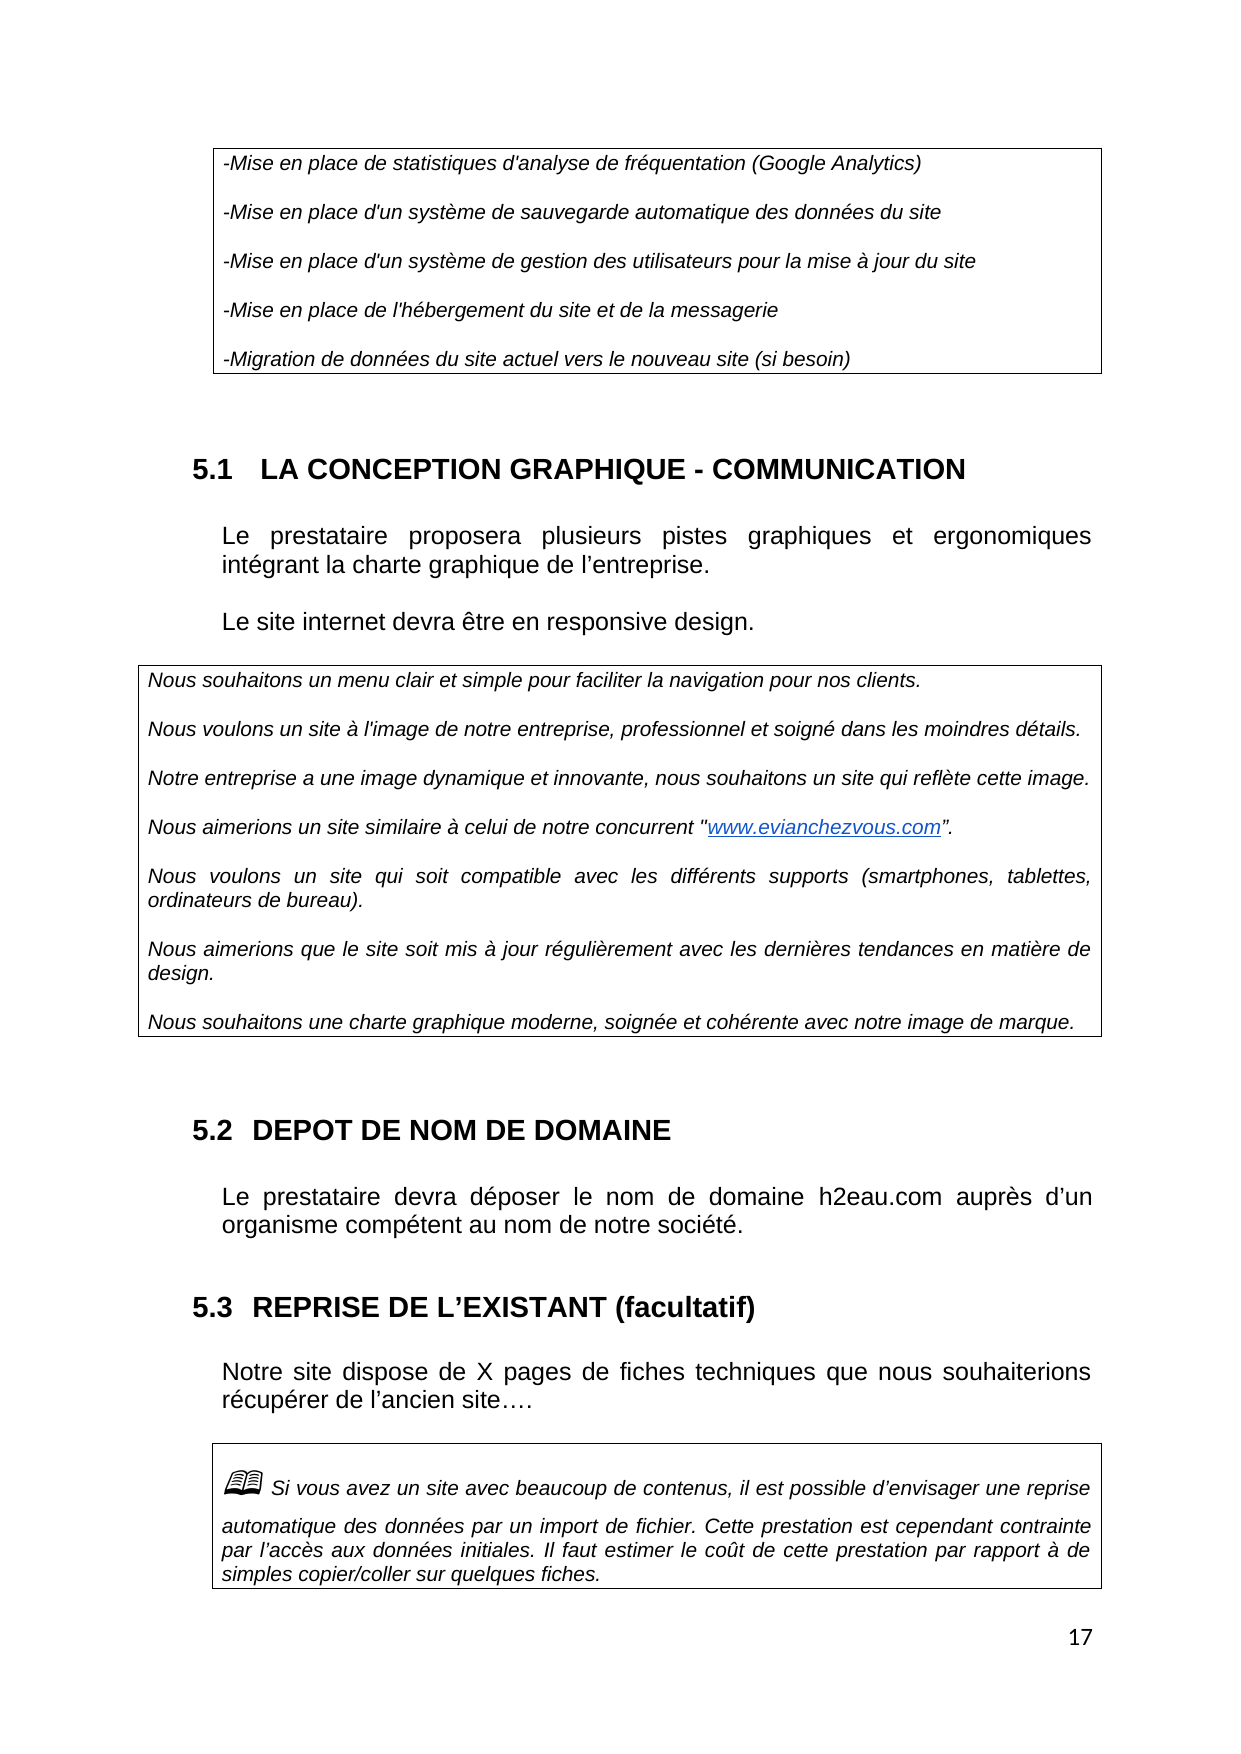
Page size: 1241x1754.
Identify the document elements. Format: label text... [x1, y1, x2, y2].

text Nous aimerions un site similaire à celui de notre concurrent "www.evianchezvous.com”. [139, 812, 1101, 839]
text Nous souhaitons un menu clair et simple pour faciliter la navigation pour nos clients. [139, 666, 1101, 692]
subtitle LA CONCEPTION GRAPHIQUE - COMMUNICATION [192, 452, 1093, 486]
text Nous aimerions que le site soit mis à jour régulièrement avec les dernières tendances en matière de design. [139, 933, 1101, 984]
text Nous voulons un site qui soit compatible avec les différents supports (smartphones, tablettes, ordinateurs de bureau). [139, 861, 1101, 912]
text Notre entreprise a une image dynamique et innovante, nous souhaitons un site qui reflète cette image. [139, 763, 1101, 790]
text -Migration de données du site actuel vers le nouveau site (si besoin) [214, 343, 1101, 373]
text -Mise en place de l'hébergement du site et de la messagerie [214, 294, 1101, 322]
text -Mise en place d'un système de gestion des utilisateurs pour la mise à jour du site [214, 246, 1101, 273]
text Notre site dispose de X pages de fiches techniques que nous souhaiterions récupérer de l’ancien site…. [222, 1356, 1093, 1414]
text Nous souhaitons une charte graphique moderne, soignée et cohérente avec notre image de marque. [139, 1006, 1101, 1036]
text -Mise en place de statistiques d'analyse de fréquentation (Google Analytics) [214, 149, 1101, 175]
subtitle DEPOT DE NOM DE DOMAINE [192, 1113, 1093, 1146]
subtitle REPRISE DE L’EXISTANT (facultatif) [192, 1290, 1093, 1324]
text Le prestataire devra déposer le nom de domaine h2eau.com auprès d’un organisme compétent au nom de notre société. [222, 1181, 1093, 1239]
text Le site internet devra être en responsive design. [222, 607, 1093, 636]
text -Mise en place d'un système de sauvegarde automatique des données du site [214, 197, 1101, 224]
text Le prestataire proposera plusieurs pistes graphiques et ergonomiques intégrant la charte graphique de l’entreprise. [222, 521, 1093, 578]
text 🕮 Si vous avez un site avec beaucoup de contenus, il est possible d’envisager une reprise automatique des données par un import de fichier. Cette prestation est cependant contrainte par l’accès aux données initiales. Il faut estimer le coût de cette prestation par rapport à de simples copier/coller sur quelques fiches. [213, 1444, 1101, 1588]
text Nous voulons un site à l'image de notre entreprise, professionnel et soigné dans les moindres détails. [139, 714, 1101, 741]
